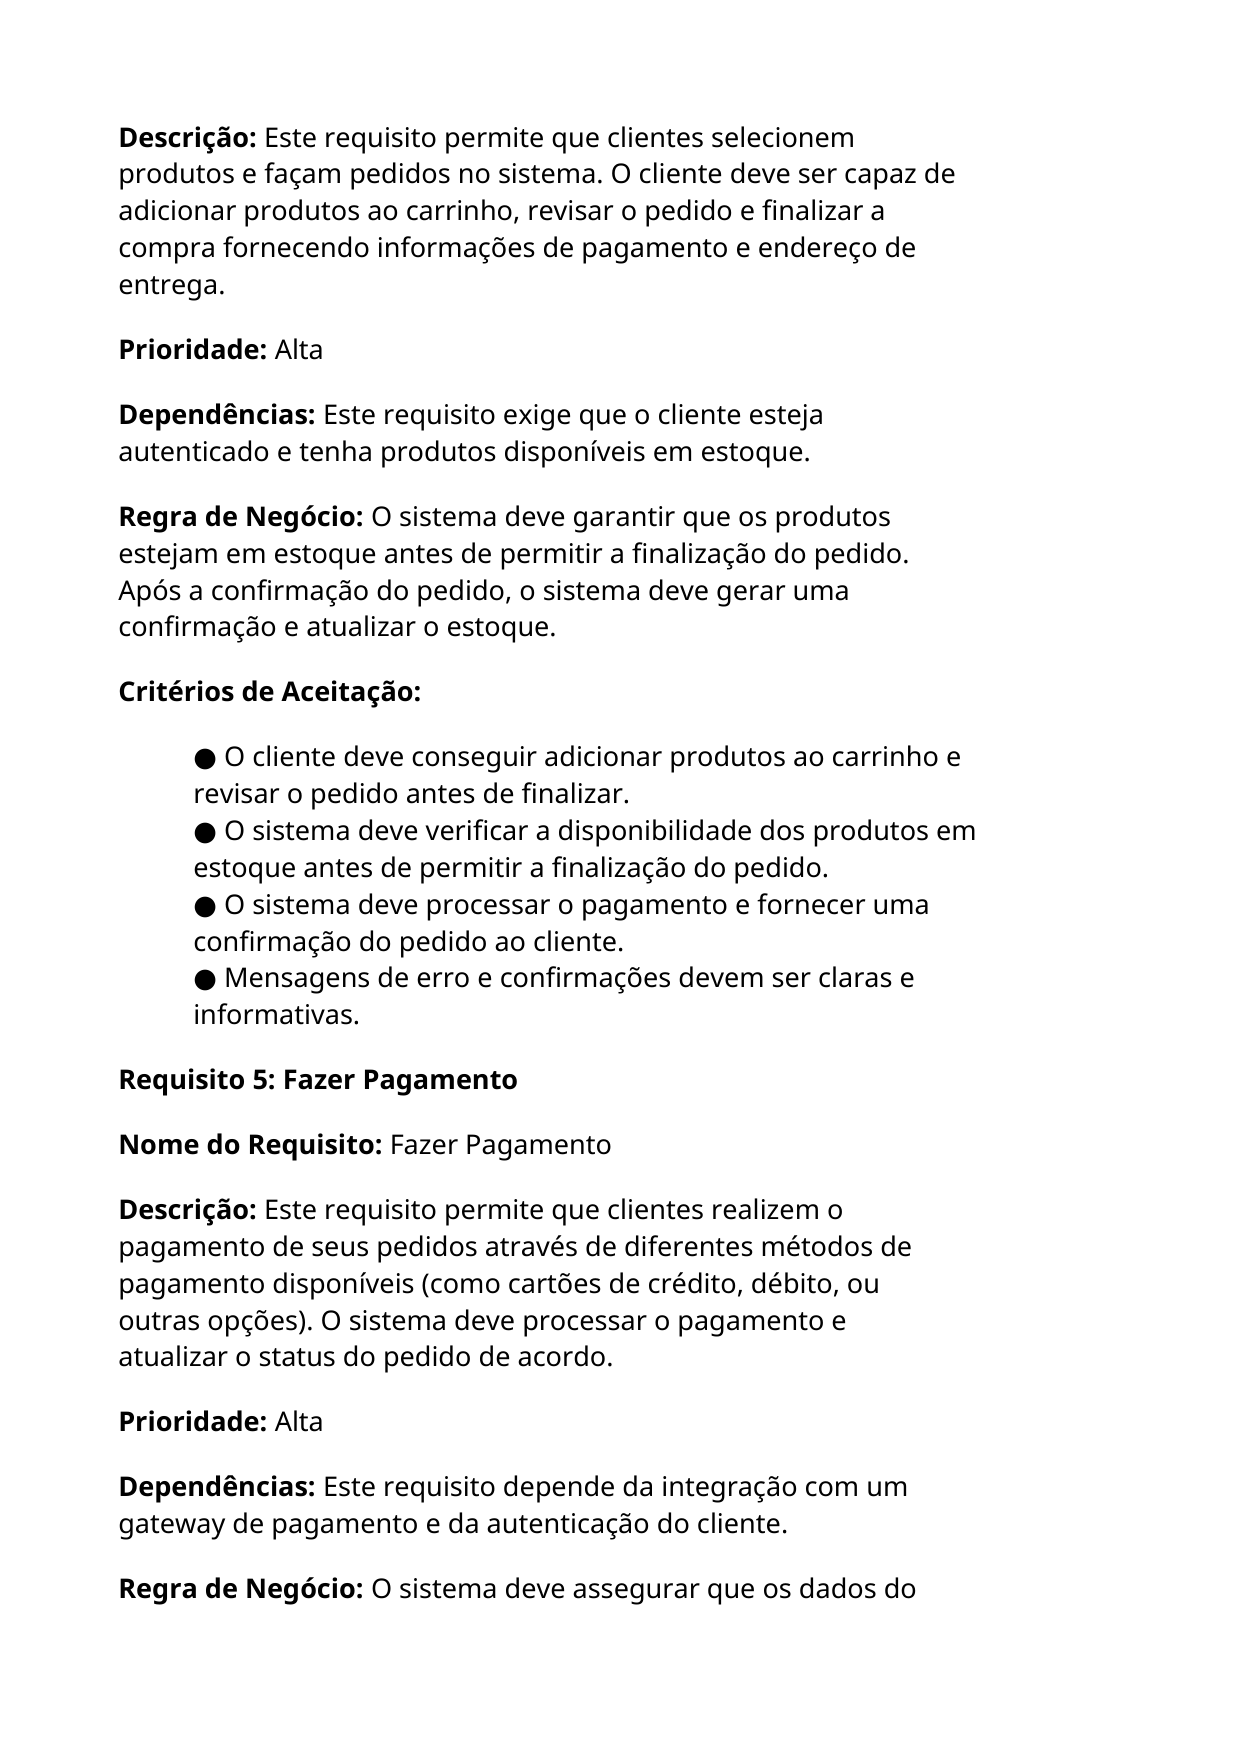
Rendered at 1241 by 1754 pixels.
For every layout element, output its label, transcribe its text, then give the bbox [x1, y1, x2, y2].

text pagamento disponíveis (como cartões de crédito, débito, ou [118, 1264, 1122, 1301]
text Descrição: Este requisito permite que clientes realizem o [118, 1190, 1122, 1227]
text adicionar produtos ao carrinho, revisar o pedido e finalizar a [118, 192, 1122, 229]
text ● Mensagens de erro e confirmações devem ser claras e [193, 959, 1122, 996]
text Nome do Requisito: Fazer Pagamento [118, 1126, 1122, 1162]
text entrega. [118, 266, 1122, 302]
text ● O sistema deve verificar a disponibilidade dos produtos em [193, 811, 1122, 848]
text estejam em estoque antes de permitir a finalização do pedido. [118, 534, 1122, 571]
text Prioridade: Alta [118, 331, 1122, 367]
text confirmação e atualizar o estoque. [118, 608, 1122, 645]
text outras opções). O sistema deve processar o pagamento e [118, 1301, 1122, 1338]
text confirmação do pedido ao cliente. [193, 922, 1122, 959]
text revisar o pedido antes de finalizar. [193, 774, 1122, 811]
text produtos e façam pedidos no sistema. O cliente deve ser capaz de [118, 155, 1122, 192]
text pagamento de seus pedidos através de diferentes métodos de [118, 1227, 1122, 1264]
text Dependências: Este requisito exige que o cliente esteja [118, 395, 1122, 432]
text Critérios de Aceitação: [118, 673, 1122, 709]
text autenticado e tenha produtos disponíveis em estoque. [118, 432, 1122, 469]
text Prioridade: Alta [118, 1403, 1122, 1440]
text Regra de Negócio: O sistema deve assegurar que os dados do [118, 1569, 1122, 1606]
text gateway de pagamento e da autenticação do cliente. [118, 1504, 1122, 1541]
text atualizar o status do pedido de acordo. [118, 1338, 1122, 1375]
text Após a confirmação do pedido, o sistema deve gerar uma [118, 571, 1122, 608]
text informativas. [193, 996, 1122, 1033]
text Regra de Negócio: O sistema deve garantir que os produtos [118, 497, 1122, 534]
text ● O sistema deve processar o pagamento e fornecer uma [193, 885, 1122, 922]
text Requisito 5: Fazer Pagamento [118, 1061, 1122, 1097]
text ● O cliente deve conseguir adicionar produtos ao carrinho e [193, 738, 1122, 774]
text Descrição: Este requisito permite que clientes selecionem [118, 118, 1122, 155]
text compra fornecendo informações de pagamento e endereço de [118, 229, 1122, 266]
text Dependências: Este requisito depende da integração com um [118, 1468, 1122, 1504]
text estoque antes de permitir a finalização do pedido. [193, 848, 1122, 885]
